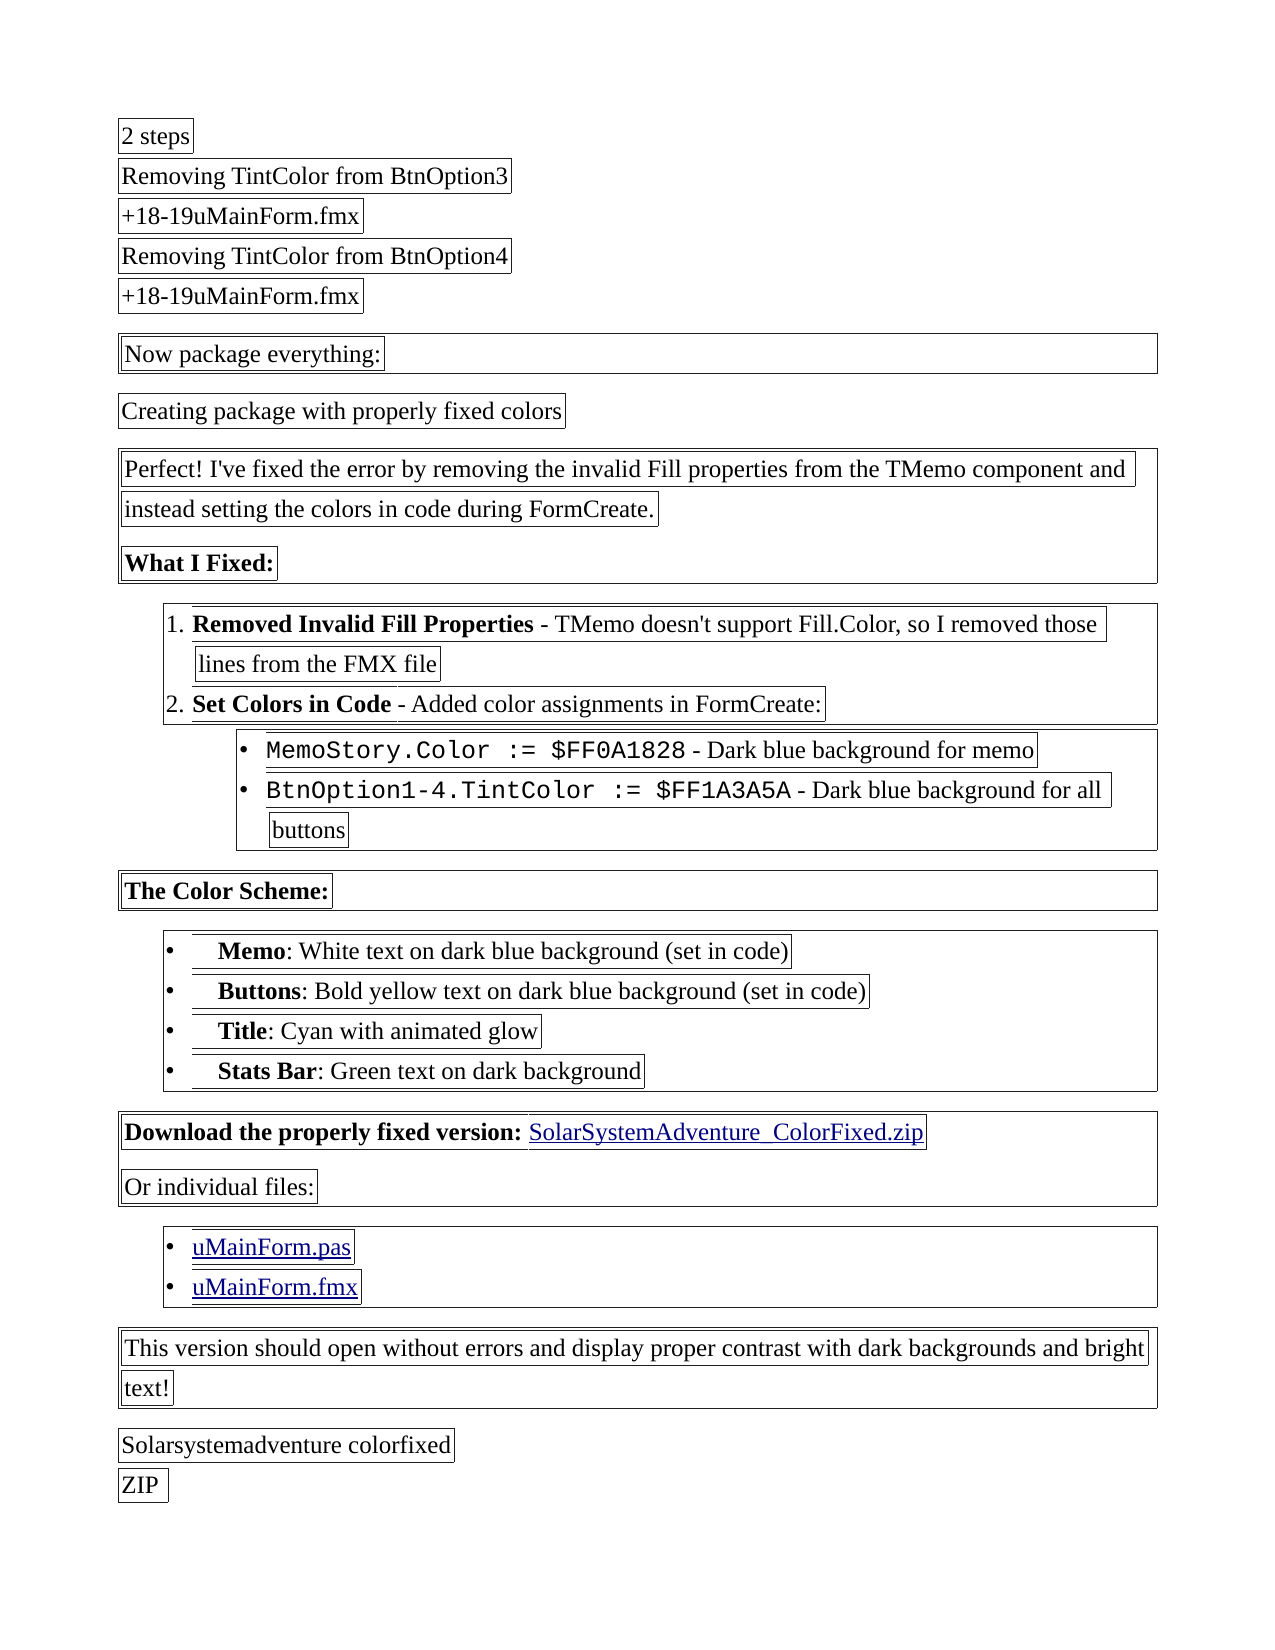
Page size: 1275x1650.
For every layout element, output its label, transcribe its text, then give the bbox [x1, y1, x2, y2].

list uMainForm.fmx [164, 1266, 1157, 1307]
list Set Colors in Code - Added color assignments in FormCreate: [164, 683, 1157, 724]
list ✅ Stats Bar: Green text on dark background [164, 1050, 1157, 1091]
text Creating package with properly fixed colors [119, 394, 565, 428]
text Now package everything: [119, 334, 1157, 373]
text The Color Scheme: [119, 871, 1157, 910]
text Perfect! I've fixed the error by removing the invalid Fill properties from the TMemo component and instead setting the colors in code during FormCreate. [119, 449, 1157, 526]
text [566, 393, 1157, 428]
text [512, 158, 1157, 193]
list Removed Invalid Fill Properties - TMemo doesn't support Fill.Color, so I removed those lines from the FMX file [164, 604, 1157, 681]
text What I Fixed: [119, 542, 1157, 583]
text Removing TintColor from BtnOption4 [119, 239, 511, 273]
text [455, 1427, 1157, 1462]
text ZIP [119, 1469, 168, 1502]
text [512, 238, 1157, 273]
text [364, 198, 1157, 233]
text +18-19uMainForm.fmx [119, 199, 363, 233]
text Removing TintColor from BtnOption3 [119, 159, 511, 193]
list ✅ Memo: White text on dark blue background (set in code) [164, 931, 1157, 968]
text Or individual files: [119, 1166, 1157, 1206]
list MemoStory.Color := $FF0A1828 - Dark blue background for memo [237, 730, 1157, 767]
text +18-19uMainForm.fmx [119, 279, 363, 313]
text Solarsystemadventure colorfixed [119, 1429, 454, 1462]
text [364, 278, 1157, 313]
list BtnOption1-4.TintColor := $FF1A3A5A - Dark blue background for all buttons [237, 769, 1157, 850]
text [169, 1467, 1157, 1502]
list ✅ Buttons: Bold yellow text on dark blue background (set in code) [164, 970, 1157, 1008]
list ✅ Title: Cyan with animated glow [164, 1010, 1157, 1048]
text [194, 118, 1157, 153]
text 2 steps [119, 119, 193, 153]
text This version should open without errors and display proper contrast with dark backgrounds and bright text! [119, 1328, 1157, 1408]
list uMainForm.pas [164, 1227, 1157, 1264]
text Download the properly fixed version: SolarSystemAdventure_ColorFixed.zip [119, 1112, 1157, 1149]
